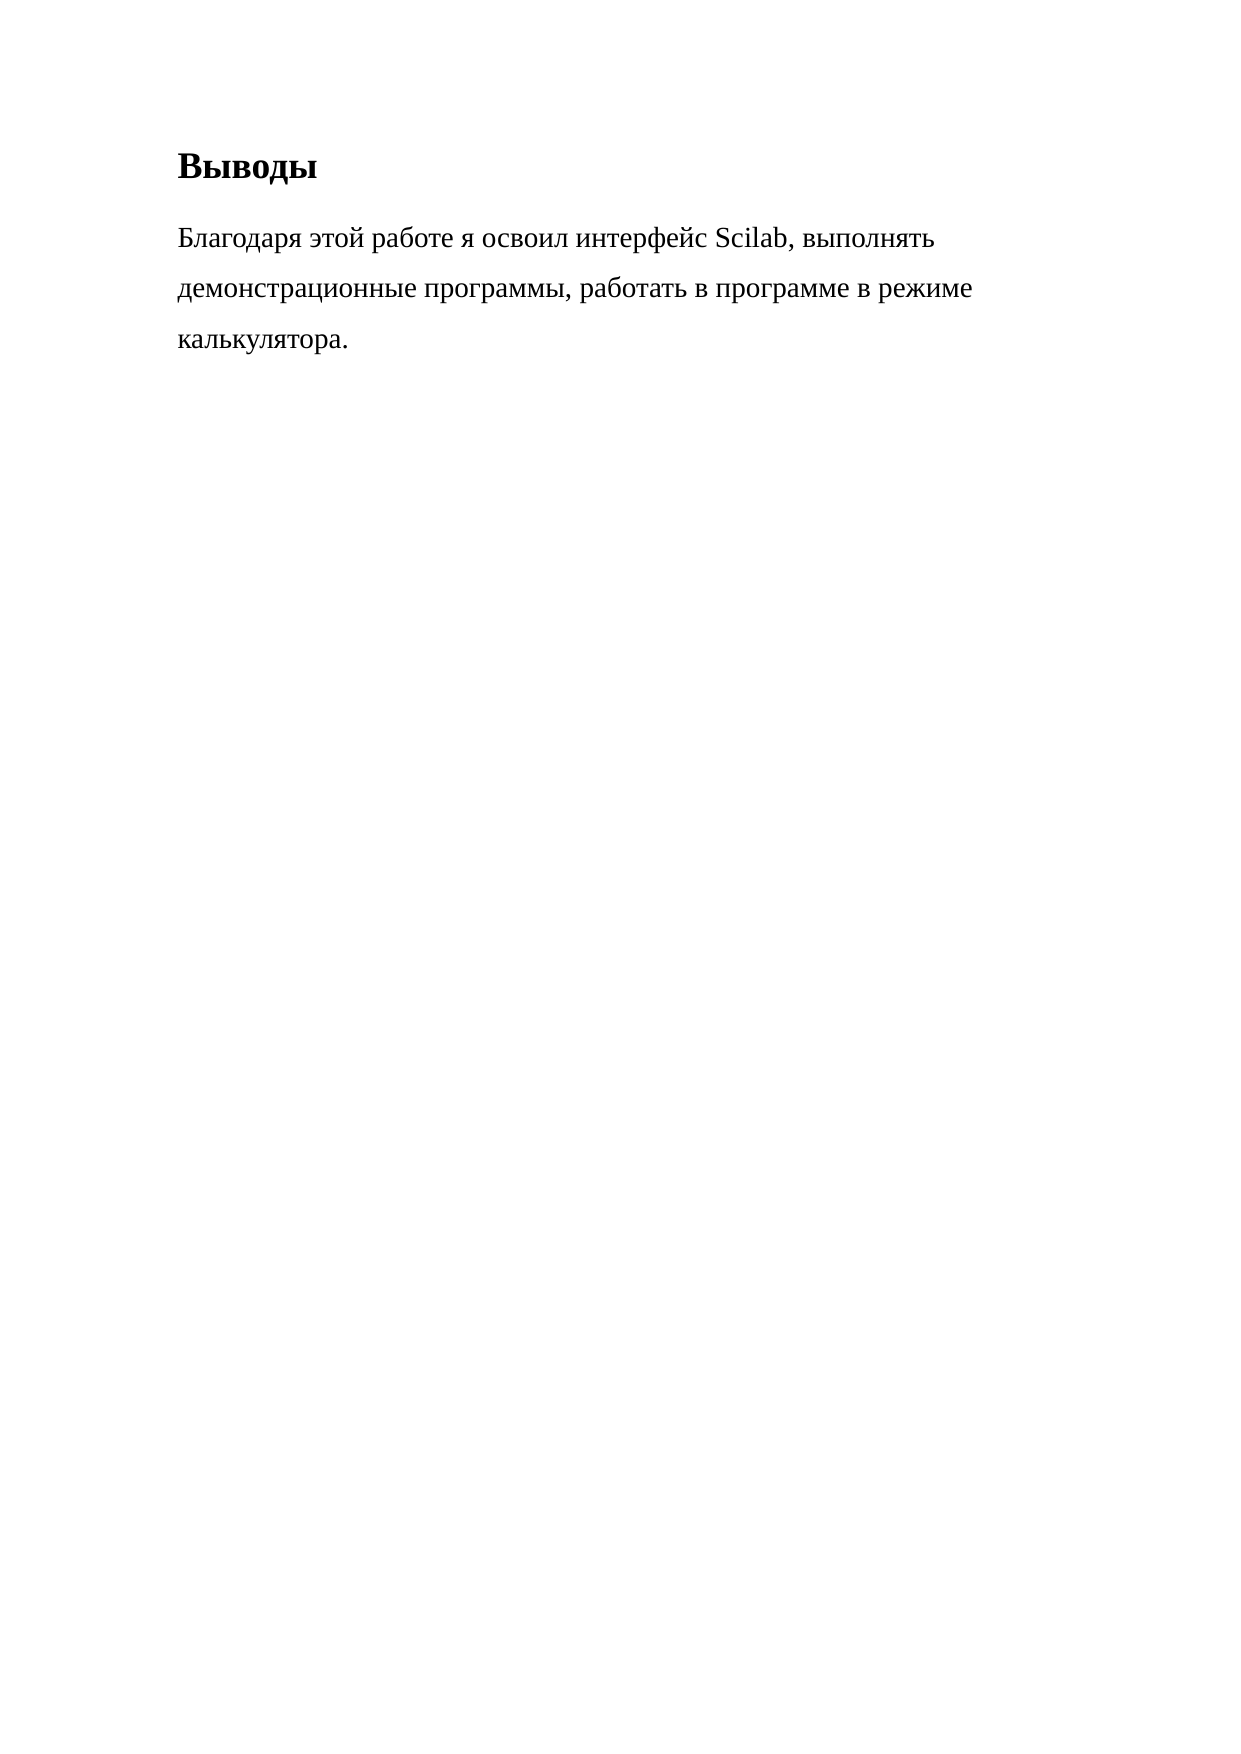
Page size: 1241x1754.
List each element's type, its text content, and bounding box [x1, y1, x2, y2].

text Благодаря этой работе я освоил интерфейс Scilab, выполнять демонстрационные программы, работать в программе в режиме калькулятора. [177, 220, 1152, 354]
subtitle Выводы [177, 143, 1152, 186]
